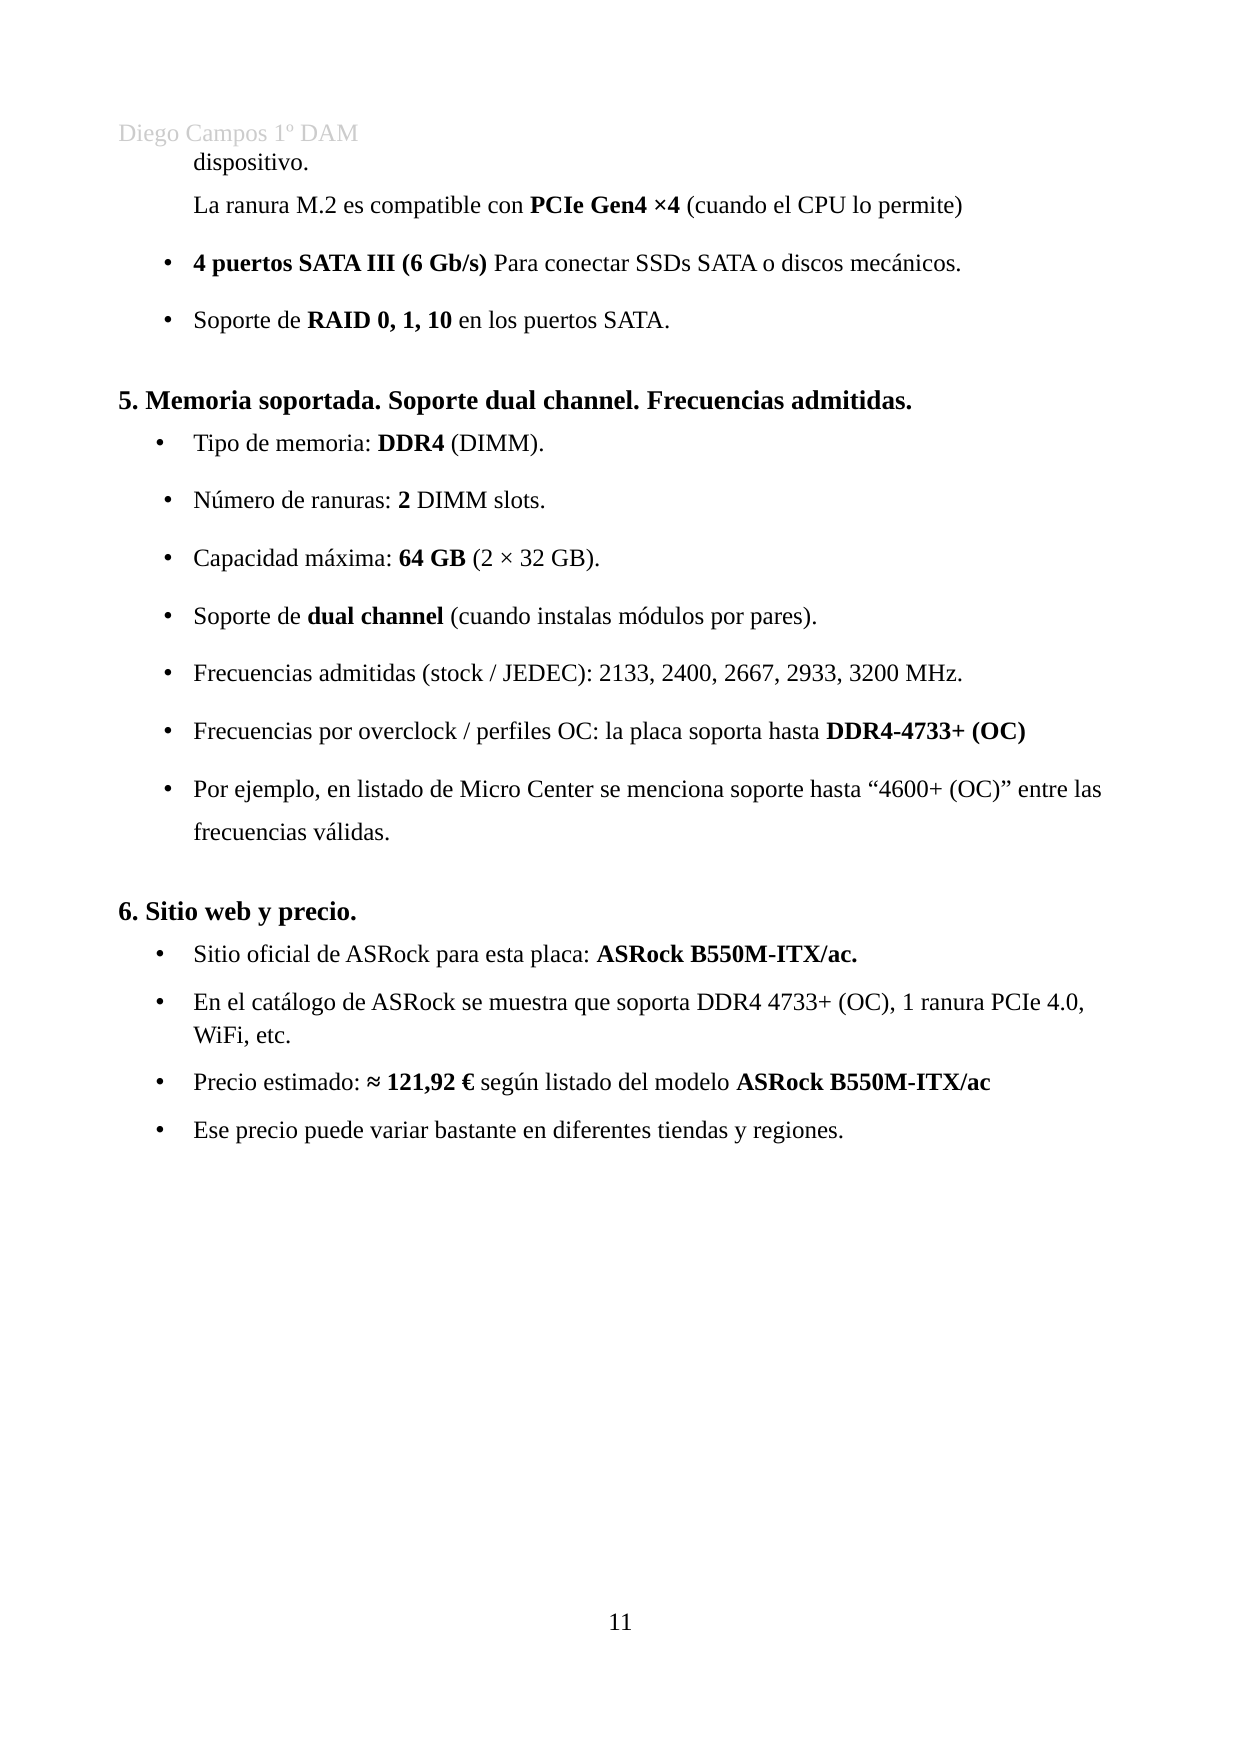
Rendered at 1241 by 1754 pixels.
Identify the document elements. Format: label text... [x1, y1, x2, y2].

list Capacidad máxima: 64 GB (2 × 32 GB). [164, 543, 1122, 572]
list Número de ranuras: 2 DIMM slots. [164, 485, 1122, 514]
list En el catálogo de ASRock se muestra que soporta DDR4 4733+ (OC), 1 ranura PCIe 4.0, WiFi, etc. [156, 987, 1122, 1048]
list Precio estimado: ≈ 121,92 € según listado del modelo ASRock B550M‑ITX/ac [156, 1067, 1122, 1096]
list Frecuencias admitidas (stock / JEDEC): 2133, 2400, 2667, 2933, 3200 MHz. [164, 658, 1122, 687]
list Tipo de memoria: DDR4 (DIMM). [156, 428, 1122, 456]
list Soporte de dual channel (cuando instalas módulos por pares). [164, 601, 1122, 629]
list 4 puertos SATA III (6 Gb/s) Para conectar SSDs SATA o discos mecánicos. [164, 248, 1122, 276]
list Sitio oficial de ASRock para esta placa: ASRock B550M-ITX/ac. [156, 939, 1122, 968]
list Por ejemplo, en listado de Micro Center se menciona soporte hasta “4600+ (OC)” entre las frecuencias válidas. [164, 774, 1122, 846]
list dispositivo. La ranura M.2 es compatible con PCIe Gen4 ×4 (cuando el CPU lo permite) [156, 147, 1122, 219]
subtitle 6. Sitio web y precio. [118, 896, 1122, 927]
list Ese precio puede variar bastante en diferentes tiendas y regiones. [156, 1115, 1122, 1144]
list Soporte de RAID 0, 1, 10 en los puertos SATA. [164, 305, 1122, 334]
subtitle 5. Memoria soportada. Soporte dual channel. Frecuencias admitidas. [118, 384, 1122, 415]
list Frecuencias por overclock / perfiles OC: la placa soporta hasta DDR4-4733+ (OC) [164, 716, 1122, 745]
